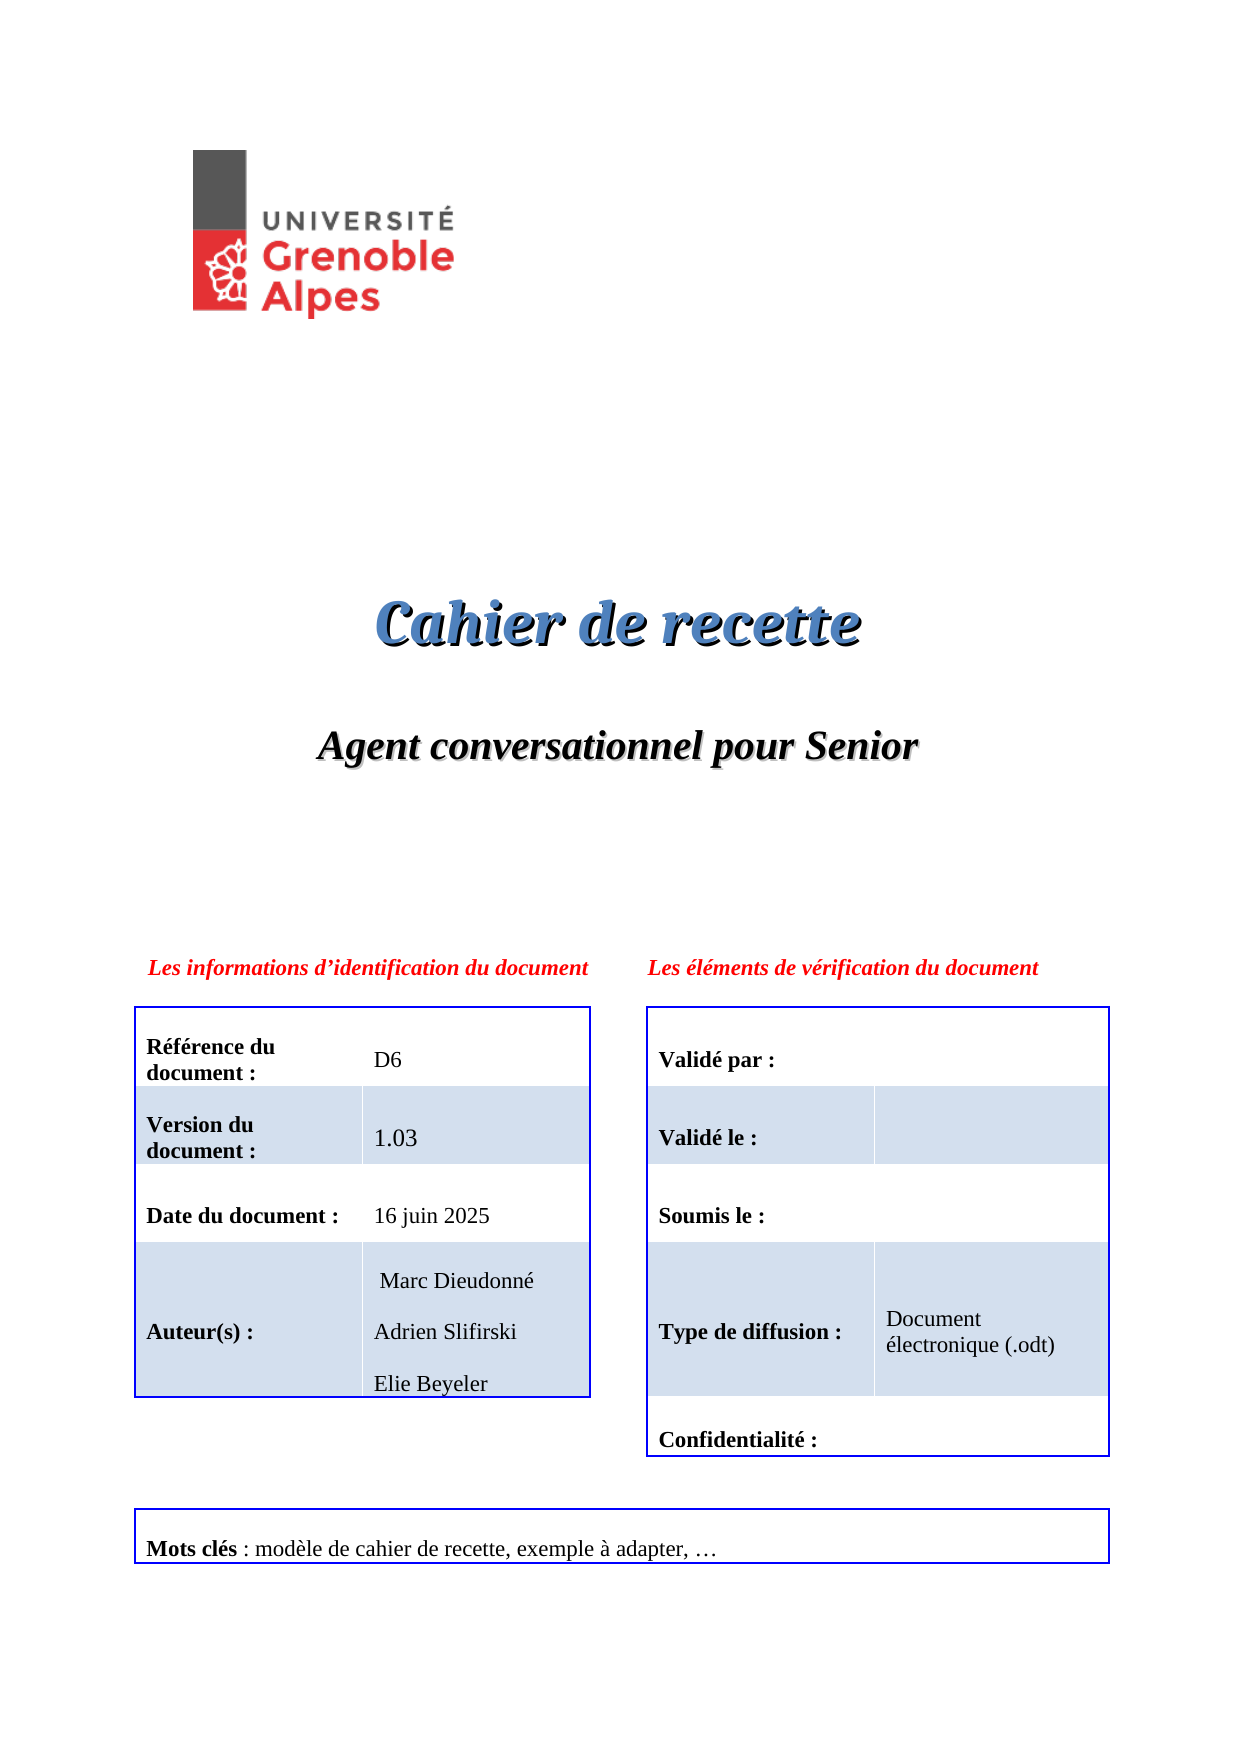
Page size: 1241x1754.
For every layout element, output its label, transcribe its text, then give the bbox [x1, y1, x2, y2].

table_cell Version du document : [136, 1086, 362, 1164]
title Cahier de recette [148, 587, 1092, 659]
table_cell [875, 1396, 1108, 1455]
table_cell [135, 1455, 362, 1508]
table_cell [590, 1455, 647, 1508]
table_cell [591, 1164, 646, 1242]
text Agent conversationnel pour Senior [148, 720, 1092, 768]
table_cell 1.03 [363, 1086, 589, 1164]
table_cell Soumis le : [648, 1164, 874, 1242]
table_header Référence du document : [136, 1008, 362, 1086]
table_cell Date du document : [136, 1164, 362, 1242]
table_cell [647, 1457, 874, 1508]
table_header D6 [363, 1008, 589, 1086]
table_cell Confidentialité : [648, 1396, 874, 1455]
table_cell Auteur(s) : [136, 1242, 362, 1396]
table_cell [363, 1455, 590, 1508]
table_cell Type de diffusion : [648, 1242, 874, 1396]
table_header Validé par : [648, 1008, 874, 1086]
table_cell [875, 1086, 1108, 1164]
table_cell [875, 1457, 1109, 1508]
text Les informations d’identification du document Les éléments de vérification du document [148, 954, 1092, 981]
table_cell Document électronique (.odt) [875, 1242, 1108, 1396]
picture [193, 150, 454, 319]
table_header [875, 1008, 1108, 1086]
table_cell [875, 1164, 1108, 1242]
table_cell Validé le : [648, 1086, 874, 1164]
table_cell [363, 1398, 590, 1455]
table_cell [135, 1398, 362, 1455]
table_cell Marc Dieudonné Adrien Slifirski Elie Beyeler [363, 1242, 589, 1396]
table_cell Mots clés : modèle de cahier de recette, exemple à adapter, … [136, 1510, 1108, 1562]
table_cell 16 juin 2025 [363, 1164, 589, 1242]
table_cell [591, 1242, 646, 1396]
table_cell [591, 1086, 646, 1164]
table_cell [590, 1396, 646, 1455]
table_header [591, 1006, 646, 1086]
